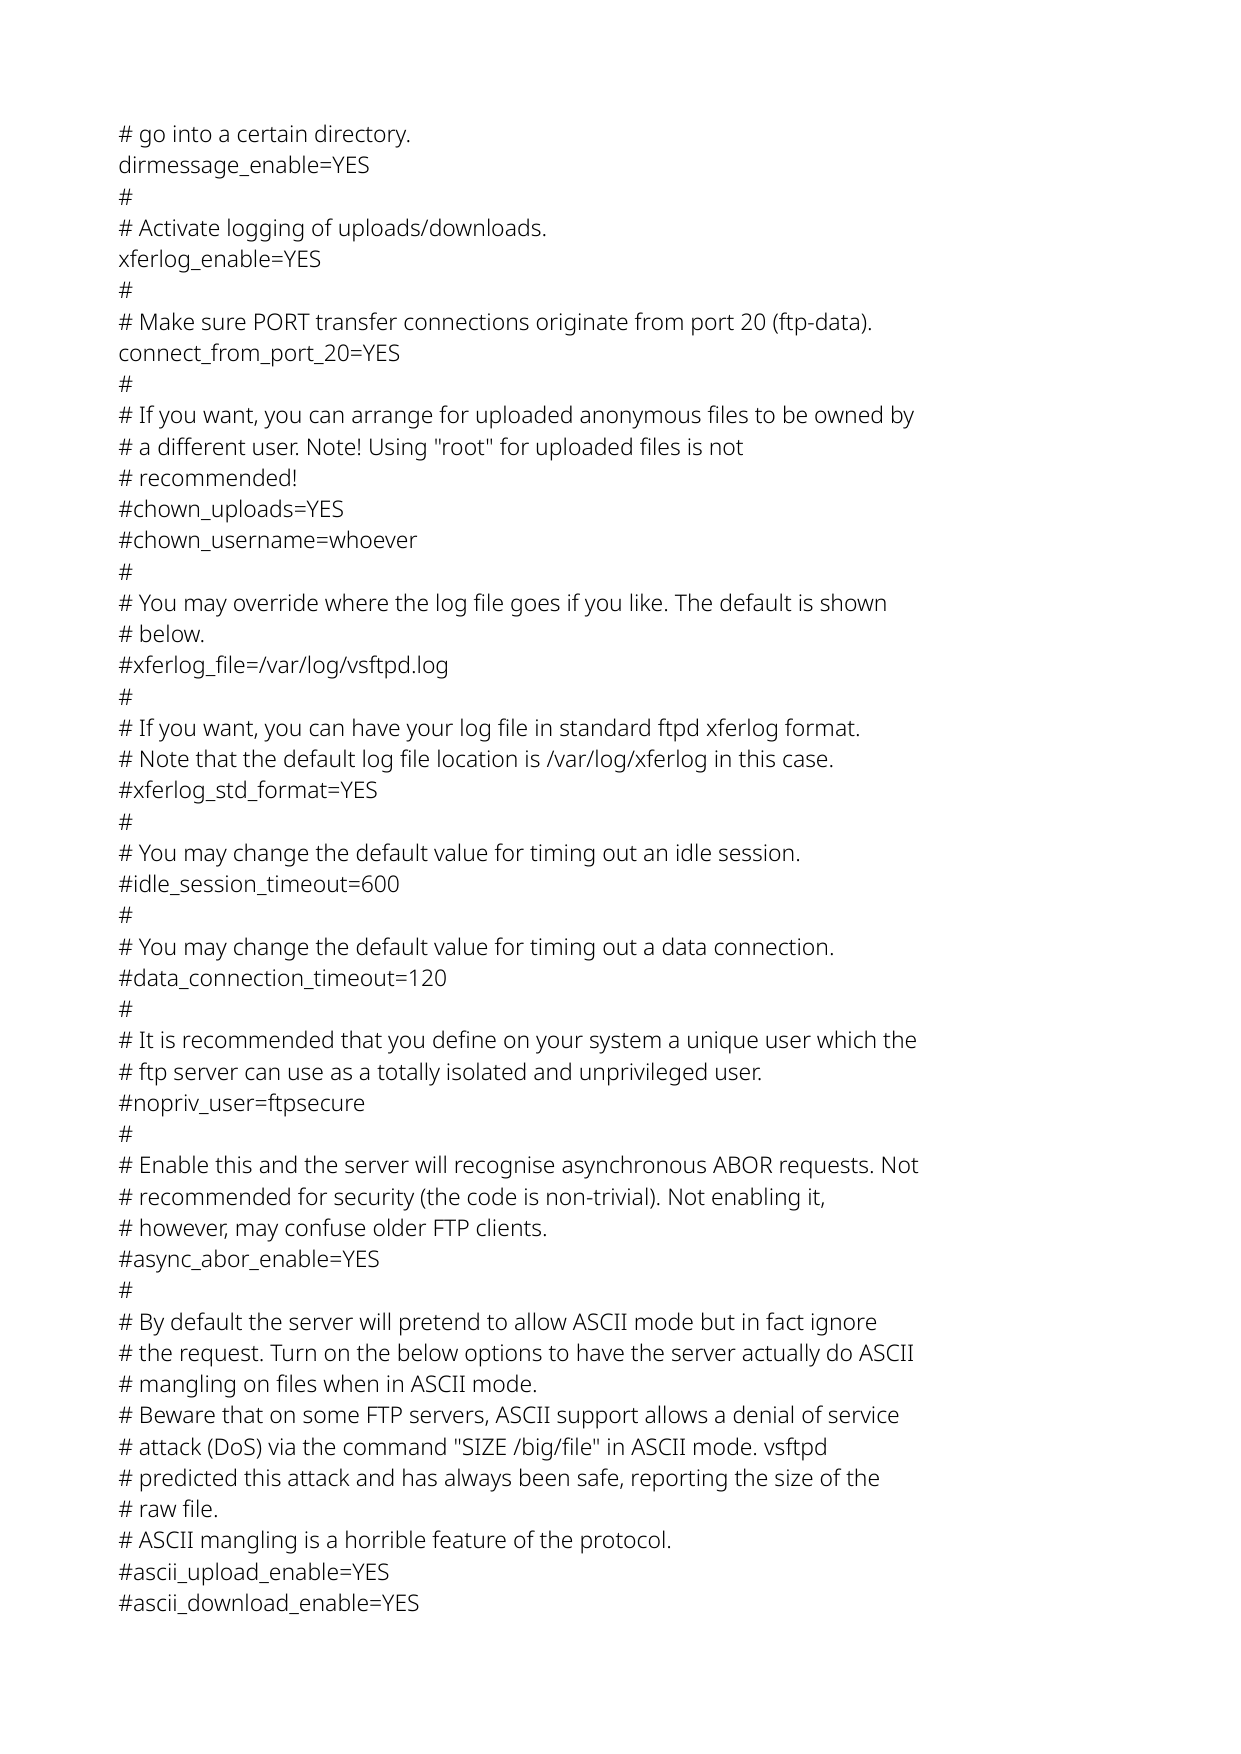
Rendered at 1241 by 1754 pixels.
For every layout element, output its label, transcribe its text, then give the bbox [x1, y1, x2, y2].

text # [118, 1118, 1122, 1149]
text # If you want, you can arrange for uploaded anonymous files to be owned by [118, 399, 1122, 431]
text connect_from_port_20=YES [118, 337, 1122, 368]
text # ftp server can use as a totally isolated and unprivileged user. [118, 1056, 1122, 1087]
text # ASCII mangling is a horrible feature of the protocol. [118, 1524, 1122, 1556]
text # [118, 899, 1122, 931]
text # [118, 556, 1122, 587]
text #ascii_download_enable=YES [118, 1587, 1122, 1618]
text # mangling on files when in ASCII mode. [118, 1368, 1122, 1399]
text # Enable this and the server will recognise asynchronous ABOR requests. Not [118, 1149, 1122, 1181]
text #nopriv_user=ftpsecure [118, 1087, 1122, 1118]
text dirmessage_enable=YES [118, 149, 1122, 181]
text # You may change the default value for timing out a data connection. [118, 931, 1122, 962]
text # It is recommended that you define on your system a unique user which the [118, 1024, 1122, 1056]
text # Beware that on some FTP servers, ASCII support allows a denial of service [118, 1399, 1122, 1431]
text # predicted this attack and has always been safe, reporting the size of the [118, 1462, 1122, 1493]
text # Note that the default log file location is /var/log/xferlog in this case. [118, 743, 1122, 774]
text # raw file. [118, 1493, 1122, 1524]
text #chown_uploads=YES [118, 493, 1122, 524]
text # recommended for security (the code is non-trivial). Not enabling it, [118, 1181, 1122, 1212]
text # attack (DoS) via the command "SIZE /big/file" in ASCII mode. vsftpd [118, 1431, 1122, 1462]
text #xferlog_file=/var/log/vsftpd.log [118, 649, 1122, 681]
text #xferlog_std_format=YES [118, 774, 1122, 806]
text # [118, 681, 1122, 712]
text # [118, 993, 1122, 1024]
text #data_connection_timeout=120 [118, 962, 1122, 993]
text # [118, 368, 1122, 399]
text #chown_username=whoever [118, 524, 1122, 556]
text # the request. Turn on the below options to have the server actually do ASCII [118, 1337, 1122, 1368]
text # Activate logging of uploads/downloads. [118, 212, 1122, 243]
text # By default the server will pretend to allow ASCII mode but in fact ignore [118, 1306, 1122, 1337]
text # [118, 181, 1122, 212]
text # go into a certain directory. [118, 118, 1122, 149]
text # Make sure PORT transfer connections originate from port 20 (ftp-data). [118, 306, 1122, 337]
text # [118, 274, 1122, 306]
text # [118, 806, 1122, 837]
text # recommended! [118, 462, 1122, 493]
text xferlog_enable=YES [118, 243, 1122, 274]
text #ascii_upload_enable=YES [118, 1556, 1122, 1587]
text # You may override where the log file goes if you like. The default is shown [118, 587, 1122, 618]
text # below. [118, 618, 1122, 649]
text # [118, 1274, 1122, 1306]
text #idle_session_timeout=600 [118, 868, 1122, 899]
text # a different user. Note! Using "root" for uploaded files is not [118, 431, 1122, 462]
text # however, may confuse older FTP clients. [118, 1212, 1122, 1243]
text # You may change the default value for timing out an idle session. [118, 837, 1122, 868]
text #async_abor_enable=YES [118, 1243, 1122, 1274]
text # If you want, you can have your log file in standard ftpd xferlog format. [118, 712, 1122, 743]
